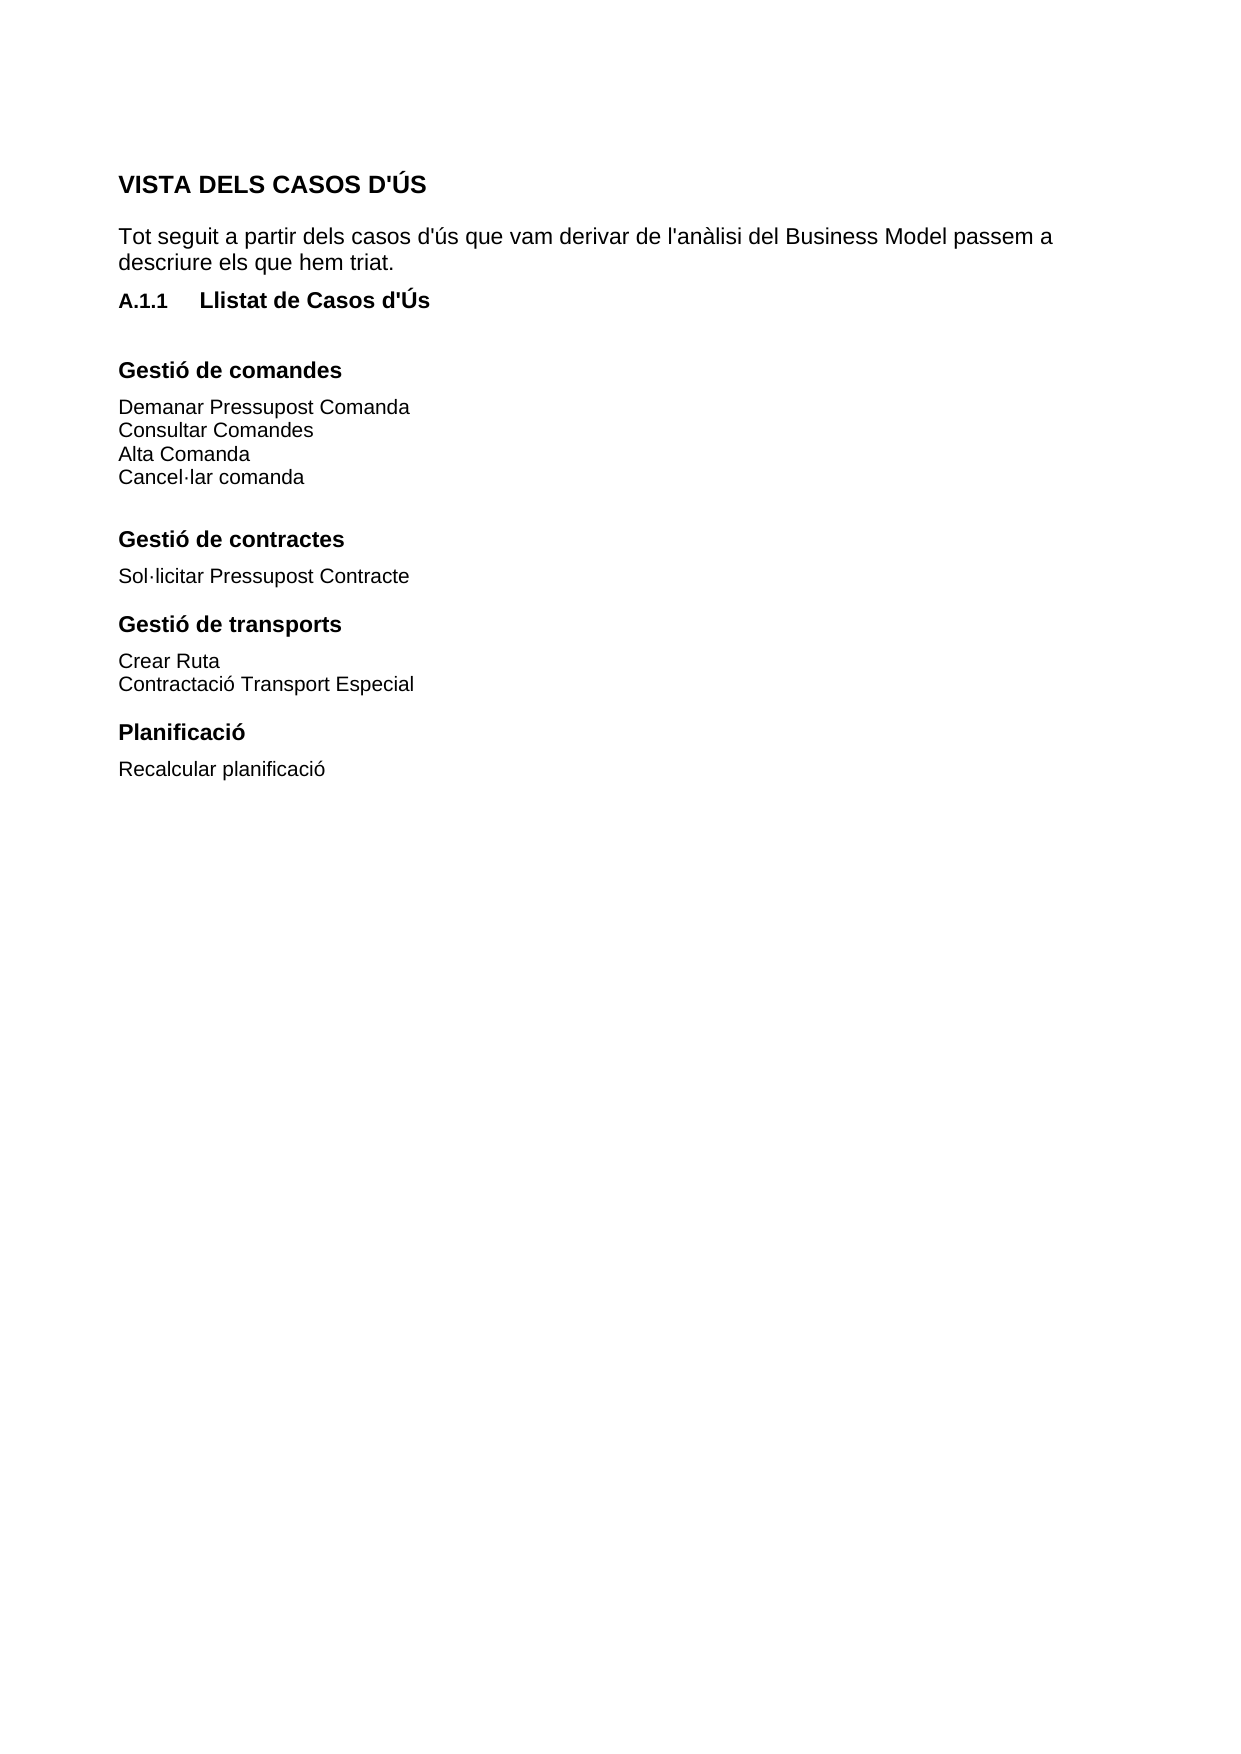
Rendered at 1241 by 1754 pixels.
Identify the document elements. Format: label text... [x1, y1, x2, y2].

text Consultar Comandes [118, 419, 1106, 442]
text Contractació Transport Especial [118, 673, 1106, 696]
text Alta Comanda [118, 442, 1106, 466]
title Vista dels casos d'ús [118, 171, 1106, 199]
text Crear Ruta [118, 649, 1106, 673]
text Planificació [118, 719, 1106, 745]
subtitle Llistat de Casos d'Ús [118, 288, 1106, 313]
text Demanar Pressupost Comanda [118, 396, 1106, 419]
text Tot seguit a partir dels casos d'ús que vam derivar de l'anàlisi del Business Model passem a descriure els que hem triat. [118, 224, 1106, 275]
text Gestió de comandes [118, 358, 1106, 383]
text Gestió de transports [118, 611, 1106, 637]
text Gestió de contractes [118, 527, 1106, 552]
text Cancel·lar comanda [118, 466, 1106, 489]
text Sol·licitar Pressupost Contracte [118, 565, 1106, 588]
text Recalcular planificació [118, 757, 1106, 781]
